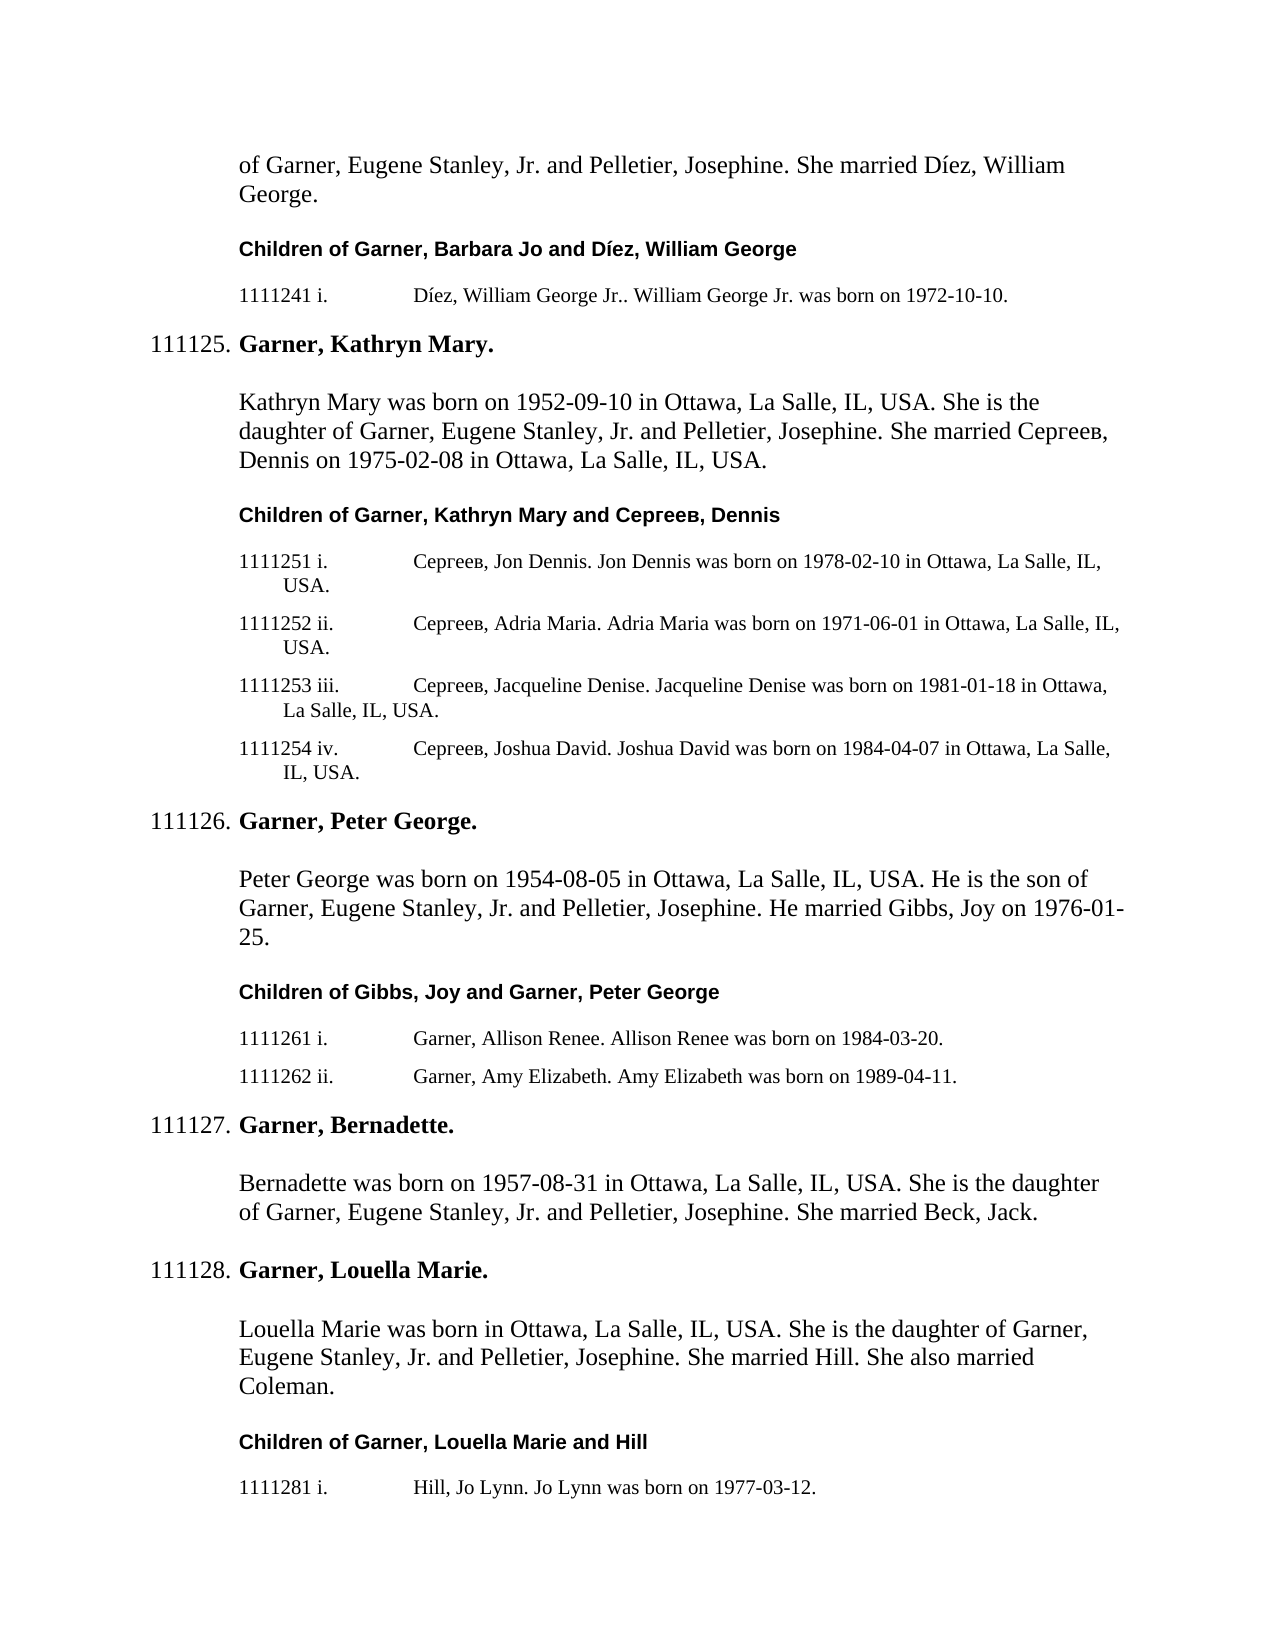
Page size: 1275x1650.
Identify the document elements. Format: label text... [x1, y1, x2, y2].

text 111128. Garner, Louella Marie. [150, 1255, 1125, 1284]
title Children of Garner, Barbara Jo and Díez, William George [238, 237, 1125, 261]
text Peter George was born on 1954-08-05 in Ottawa, La Salle, IL, USA. He is the son of Garner, Eugene Stanley, Jr. and Pelletier, Josephine. He married Gibbs, Joy on 1976-01-25. [238, 864, 1125, 950]
list 1111251 i. Сергеев, Jon Dennis. Jon Dennis was born on 1978-02-10 in Ottawa, La Salle, IL, USA. [239, 549, 1125, 597]
title Children of Gibbs, Joy and Garner, Peter George [238, 980, 1125, 1004]
text 111126. Garner, Peter George. [150, 806, 1125, 834]
list 1111254 iv. Сергеев, Joshua David. Joshua David was born on 1984-04-07 in Ottawa, La Salle, IL, USA. [239, 736, 1125, 784]
text 111127. Garner, Bernadette. [150, 1110, 1125, 1139]
list 1111281 i. Hill, Jo Lynn. Jo Lynn was born on 1977-03-12. [239, 1475, 1125, 1499]
text Louella Marie was born in Ottawa, La Salle, IL, USA. She is the daughter of Garner, Eugene Stanley, Jr. and Pelletier, Josephine. She married Hill. She also married Coleman. [238, 1314, 1125, 1400]
list 1111241 i. Díez, William George Jr.. William George Jr. was born on 1972-10-10. [239, 283, 1125, 307]
text Kathryn Mary was born on 1952-09-10 in Ottawa, La Salle, IL, USA. She is the daughter of Garner, Eugene Stanley, Jr. and Pelletier, Josephine. She married Сергеев, Dennis on 1975-02-08 in Ottawa, La Salle, IL, USA. [238, 387, 1125, 473]
list 1111252 ii. Сергеев, Adria Maria. Adria Maria was born on 1971-06-01 in Ottawa, La Salle, IL, USA. [239, 611, 1125, 659]
list 1111262 ii. Garner, Amy Elizabeth. Amy Elizabeth was born on 1989-04-11. [239, 1064, 1125, 1088]
text of Garner, Eugene Stanley, Jr. and Pelletier, Josephine. She married Díez, William George. [238, 150, 1125, 207]
title Children of Garner, Louella Marie and Hill [238, 1429, 1125, 1453]
list 1111253 iii. Сергеев, Jacqueline Denise. Jacqueline Denise was born on 1981-01-18 in Ottawa, La Salle, IL, USA. [239, 673, 1125, 722]
text 111125. Garner, Kathryn Mary. [150, 329, 1125, 358]
title Children of Garner, Kathryn Mary and Сергеев, Dennis [238, 503, 1125, 527]
text Bernadette was born on 1957-08-31 in Ottawa, La Salle, IL, USA. She is the daughter of Garner, Eugene Stanley, Jr. and Pelletier, Josephine. She married Beck, Jack. [238, 1168, 1125, 1226]
list 1111261 i. Garner, Allison Renee. Allison Renee was born on 1984-03-20. [239, 1026, 1125, 1050]
